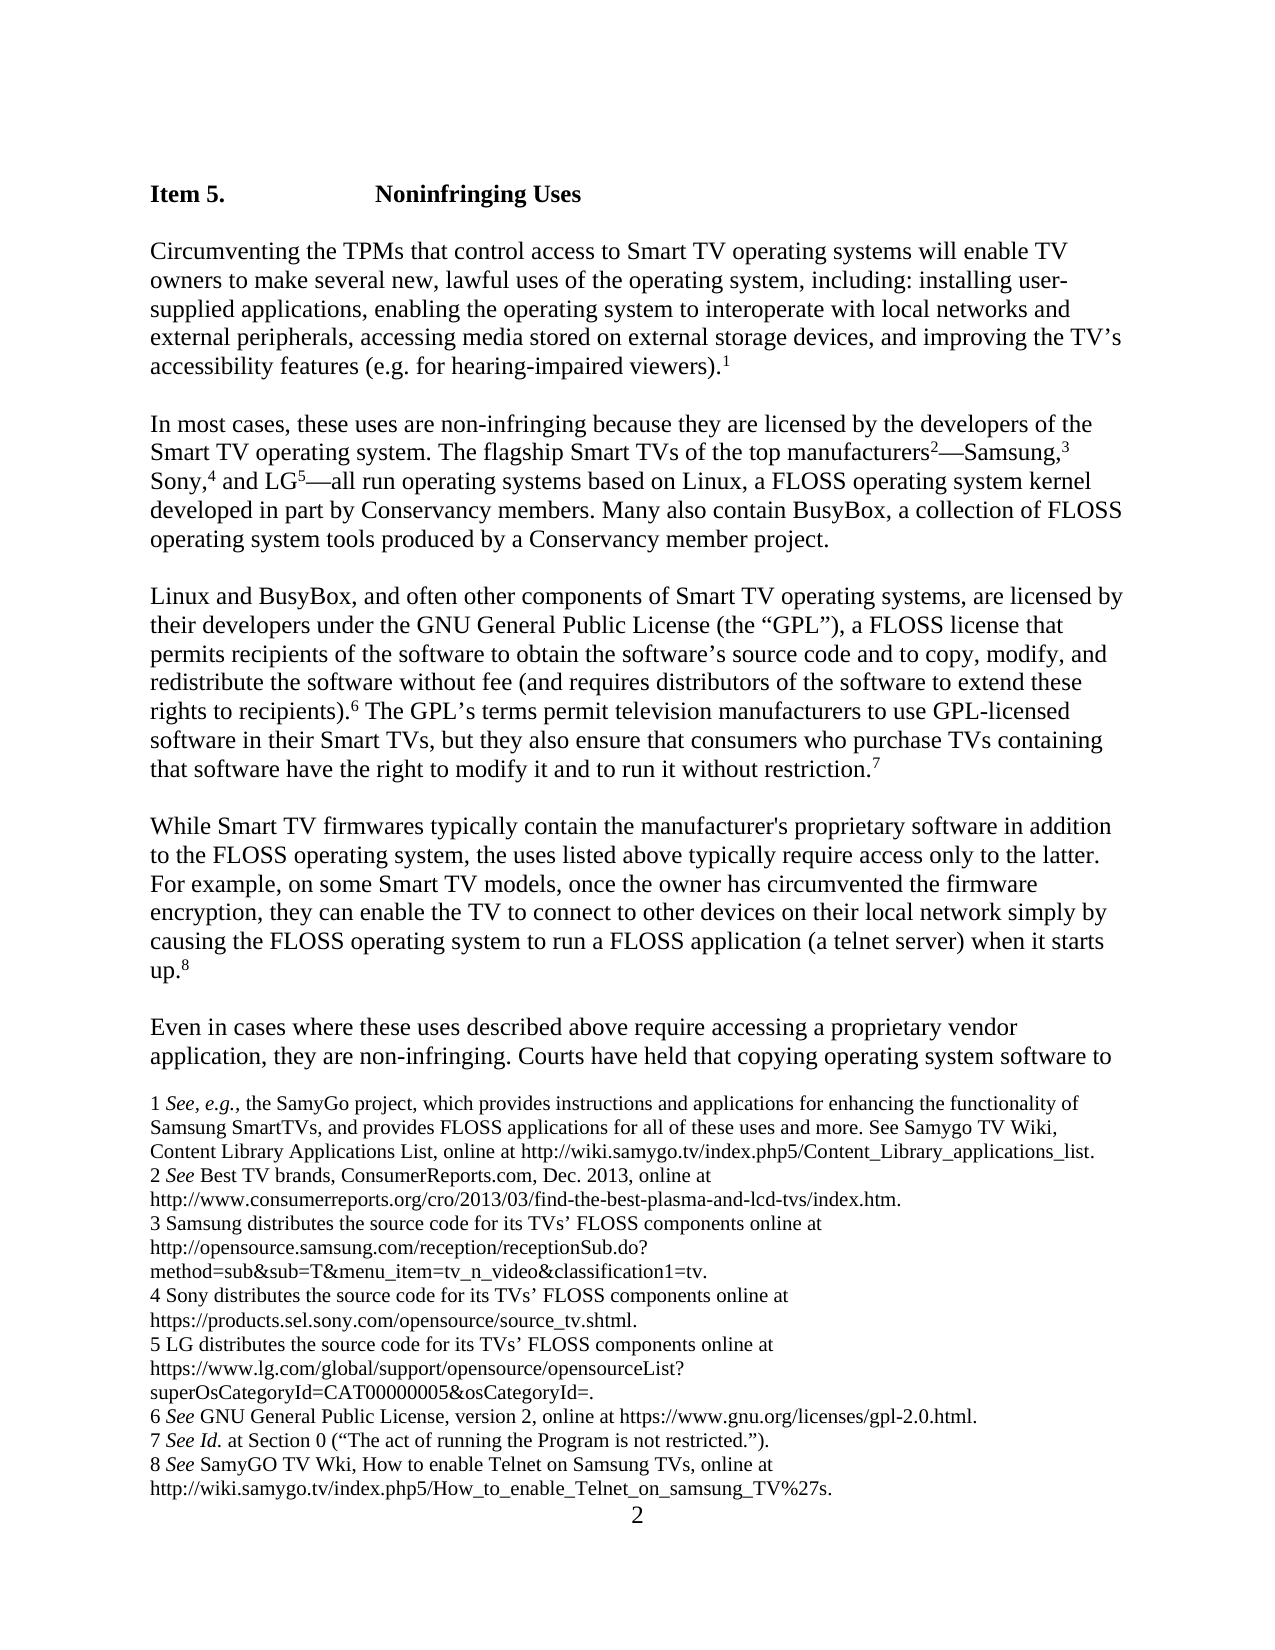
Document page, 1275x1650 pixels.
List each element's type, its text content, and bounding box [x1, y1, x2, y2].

text Item 5. Noninfringing Uses [150, 179, 1125, 236]
text Linux and BusyBox, and often other components of Smart TV operating systems, are licensed by their developers under the GNU General Public License (the “GPL”), a FLOSS license that permits recipients of the software to obtain the software’s source code and to copy, modify, and redistribute the software without fee (and requires distributors of the software to extend these rights to recipients). The GPL’s terms permit television manufacturers to use GPL-licensed software in their Smart TVs, but they also ensure that consumers who purchase TVs containing that software have the right to modify it and to run it without restriction. [150, 581, 1125, 782]
text See Best TV brands, ConsumerReports.com, Dec. 2013, online at http://www.consumerreports.org/cro/2013/03/find-the-best-plasma-and-lcd-tvs/index.htm. [150, 1163, 1125, 1211]
text See Id. at Section 0 (“The act of running the Program is not restricted.”). [150, 1428, 1125, 1452]
text Even in cases where these uses described above require accessing a proprietary vendor application, they are non-infringing. Courts have held that copying operating system software to [150, 1012, 1125, 1070]
text Sony distributes the source code for its TVs’ FLOSS components online at https://products.sel.sony.com/opensource/source_tv.shtml. [150, 1283, 1125, 1332]
text See, e.g., the SamyGo project, which provides instructions and applications for enhancing the functionality of Samsung SmartTVs, and provides FLOSS applications for all of these uses and more. See Samygo TV Wiki, Content Library Applications List, online at http://wiki.samygo.tv/index.php5/Content_Library_applications_list. [150, 1091, 1125, 1163]
text Circumventing the TPMs that control access to Smart TV operating systems will enable TV owners to make several new, lawful uses of the operating system, including: installing user-supplied applications, enabling the operating system to interoperate with local networks and external peripherals, accessing media stored on external storage devices, and improving the TV’s accessibility features (e.g. for hearing-impaired viewers). [150, 236, 1125, 380]
text While Smart TV firmwares typically contain the manufacturer's proprietary software in addition to the FLOSS operating system, the uses listed above typically require access only to the latter. For example, on some Smart TV models, once the owner has circumvented the firmware encryption, they can enable the TV to connect to other devices on their local network simply by causing the FLOSS operating system to run a FLOSS application (a telnet server) when it starts up. [150, 811, 1125, 984]
text In most cases, these uses are non-infringing because they are licensed by the developers of the Smart TV operating system. The flagship Smart TVs of the top manufacturers—Samsung, Sony, and LG—all run operating systems based on Linux, a FLOSS operating system kernel developed in part by Conservancy members. Many also contain BusyBox, a collection of FLOSS operating system tools produced by a Conservancy member project. [150, 409, 1125, 552]
text Samsung distributes the source code for its TVs’ FLOSS components online at http://opensource.samsung.com/reception/receptionSub.do?method=sub&sub=T&menu_item=tv_n_video&classification1=tv. [150, 1211, 1125, 1283]
text LG distributes the source code for its TVs’ FLOSS components online at https://www.lg.com/global/support/opensource/opensourceList?superOsCategoryId=CAT00000005&osCategoryId=. [150, 1332, 1125, 1404]
text See SamyGO TV Wki, How to enable Telnet on Samsung TVs, online at http://wiki.samygo.tv/index.php5/How_to_enable_Telnet_on_samsung_TV%27s. [150, 1452, 1125, 1500]
text See GNU General Public License, version 2, online at https://www.gnu.org/licenses/gpl-2.0.html. [150, 1404, 1125, 1428]
